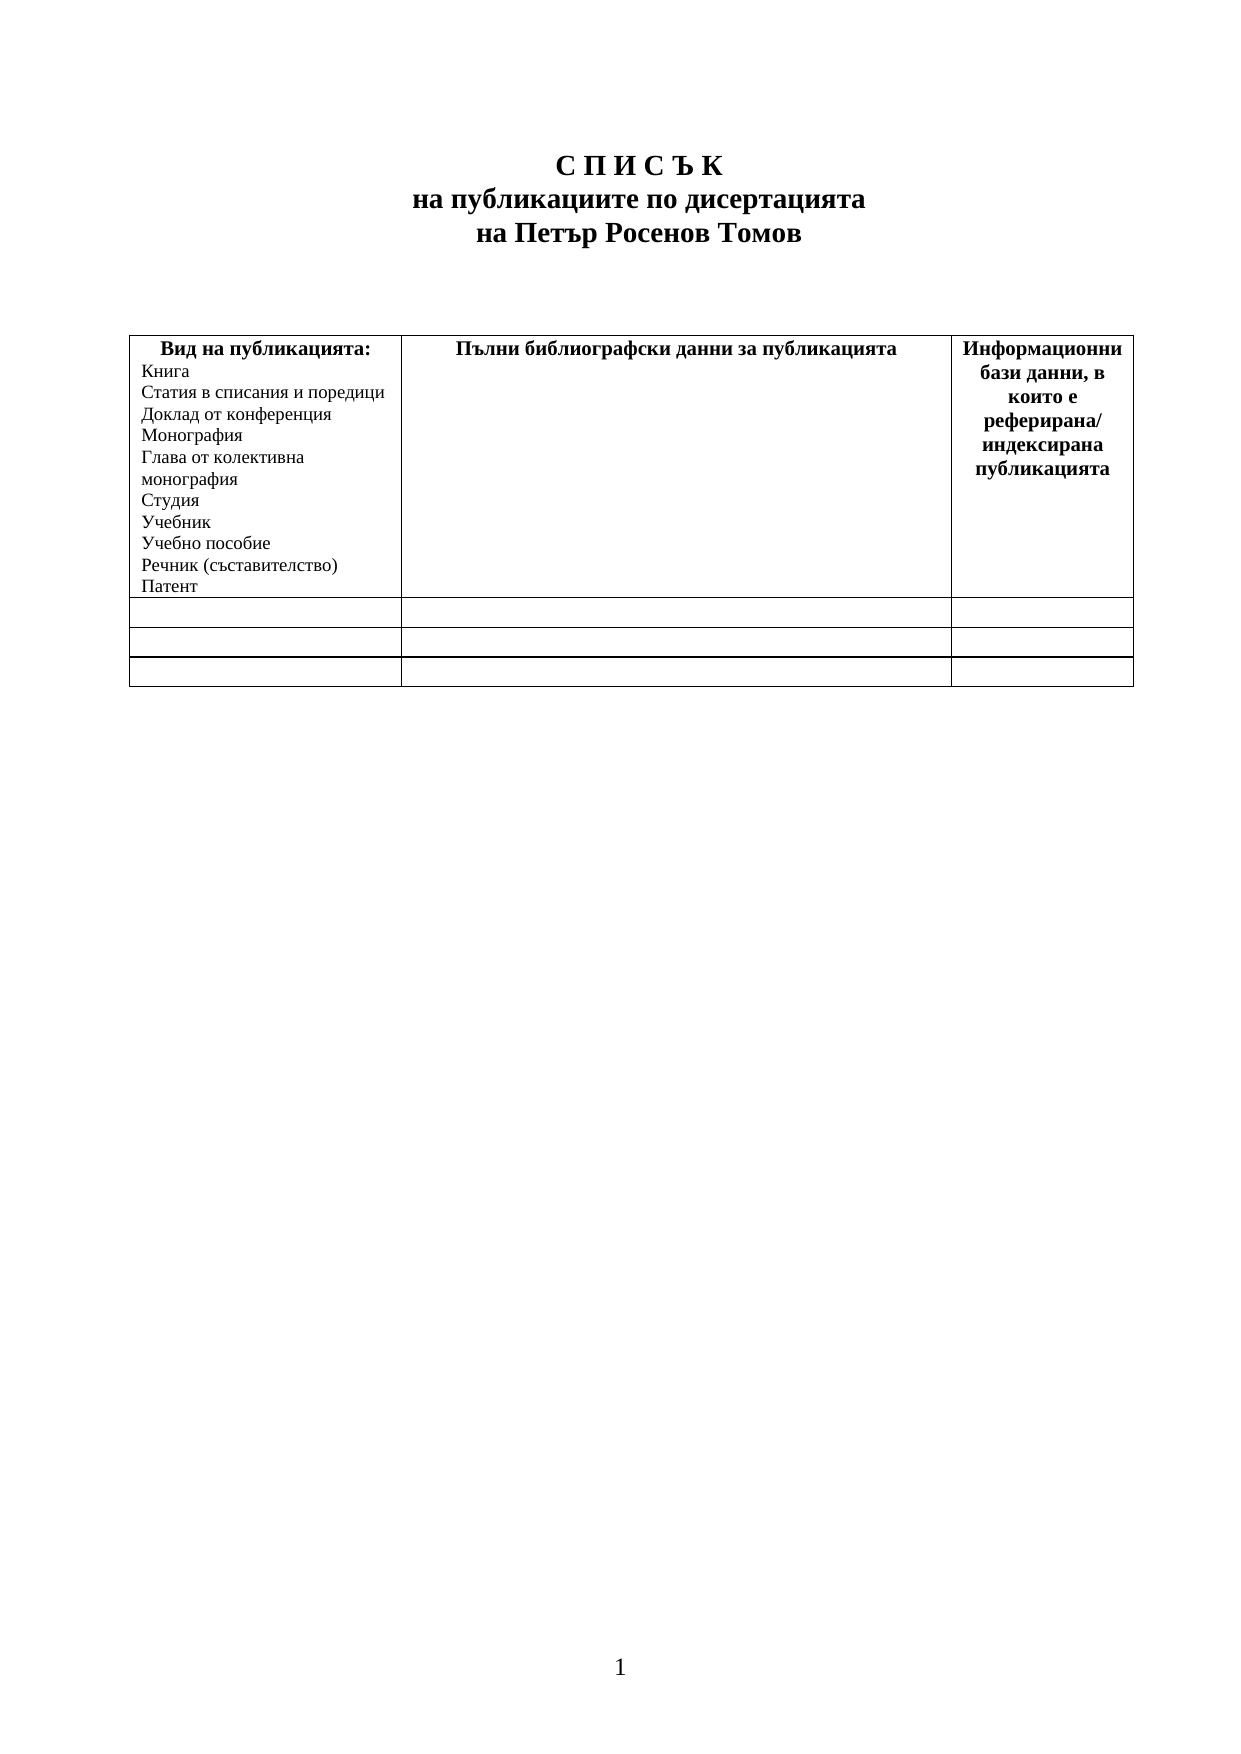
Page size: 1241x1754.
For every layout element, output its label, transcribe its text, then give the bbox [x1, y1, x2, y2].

table_cell [402, 658, 951, 686]
table_cell [130, 598, 401, 627]
text на Петър Росенов Томов [185, 215, 1093, 248]
table_cell [130, 628, 401, 656]
text С П И С Ъ К [185, 148, 1093, 181]
table_header Вид на публикацията: Книга Статия в списания и поредици Доклад от конференция Монография Глава от колективна монография Студия Учебник Учебно пособие Речник (съставителство) Патент [130, 336, 401, 597]
table_cell [952, 658, 1133, 686]
table_cell [952, 628, 1133, 656]
table_cell [130, 658, 401, 686]
table_header Информационни бази данни, в които е реферирана/ индексирана публикацията [952, 336, 1133, 597]
table_cell [402, 628, 951, 656]
text на публикациите по дисертацията [185, 181, 1093, 215]
table_cell [402, 598, 951, 627]
table_cell [952, 598, 1133, 627]
table_header Пълни библиографски данни за публикацията [402, 336, 951, 597]
